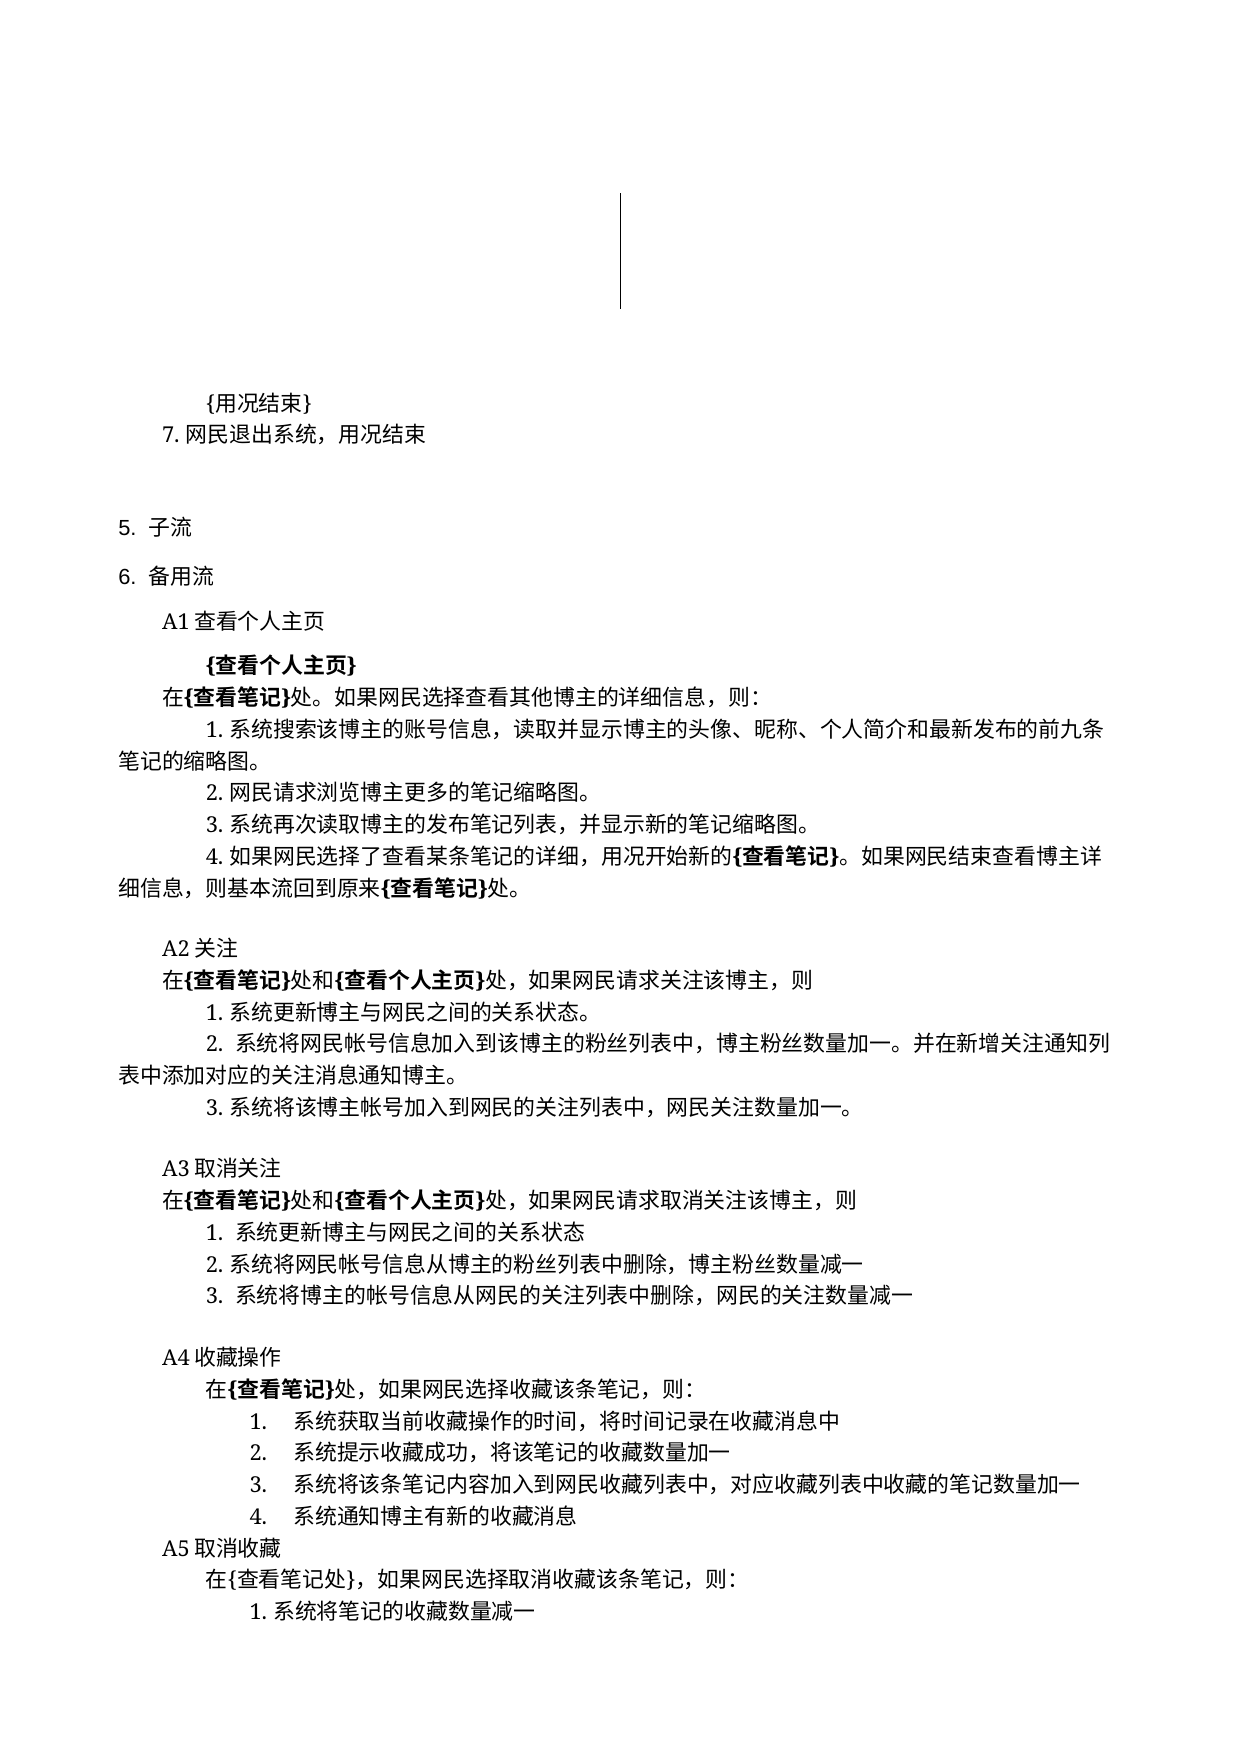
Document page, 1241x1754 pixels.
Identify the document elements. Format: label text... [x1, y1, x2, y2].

text 4. 如果网民选择了查看某条笔记的详细，用况开始新的{查看笔记}。如果网民结束查看博主详细信息，则基本流回到原来{查看笔记}处。 [118, 839, 1122, 902]
list 2. 系统将网民帐号信息从博主的粉丝列表中删除，博主粉丝数量减一 [118, 1247, 1122, 1278]
text A3取消关注 [118, 1151, 1122, 1183]
text 7. 网民退出系统，用况结束 [118, 417, 1122, 449]
list 1. 系统更新博主与网民之间的关系状态 [118, 1215, 1122, 1247]
list 2. 系统将网民帐号信息加入到该博主的粉丝列表中，博主粉丝数量加一。并在新增关注通知列表中添加对应的关注消息通知博主。 [118, 1026, 1122, 1090]
text 在{查看笔记}处。如果网民选择查看其他博主的详细信息，则： [118, 680, 1122, 712]
text {用况结束} [118, 386, 1122, 417]
text 1. 系统更新博主与网民之间的关系状态。 [118, 995, 1122, 1026]
list 1. 系统将笔记的收藏数量减一 [249, 1594, 1122, 1626]
list 系统获取当前收藏操作的时间，将时间记录在收藏消息中 [249, 1404, 1122, 1435]
subtitle 子流 [118, 510, 1122, 541]
list 系统提示收藏成功，将该笔记的收藏数量加一 [249, 1435, 1122, 1467]
text 在{查看笔记}处和{查看个人主页}处，如果网民请求关注该博主，则 [118, 963, 1122, 995]
text 在{查看笔记}处和{查看个人主页}处，如果网民请求取消关注该博主，则 [118, 1183, 1122, 1215]
list 系统通知博主有新的收藏消息 [249, 1499, 1122, 1531]
text A2关注 [118, 931, 1122, 963]
text {查看个人主页} [118, 648, 1122, 680]
text 1. 系统搜索该博主的账号信息，读取并显示博主的头像、昵称、个人简介和最新发布的前九条 [118, 712, 1122, 744]
text A1查看个人主页 [118, 604, 1122, 636]
list 在{查看笔记处}，如果网民选择取消收藏该条笔记，则： [206, 1562, 1122, 1594]
text 2. 网民请求浏览博主更多的笔记缩略图。 [118, 775, 1122, 807]
subtitle 备用流 [118, 559, 1122, 591]
text A5取消收藏 [118, 1531, 1122, 1562]
list 3. 系统将该博主帐号加入到网民的关注列表中，网民关注数量加一。 [118, 1090, 1122, 1122]
text 3. 系统再次读取博主的发布笔记列表，并显示新的笔记缩略图。 [118, 807, 1122, 839]
list 系统将该条笔记内容加入到网民收藏列表中，对应收藏列表中收藏的笔记数量加一 [249, 1467, 1122, 1499]
text 笔记的缩略图。 [118, 744, 1122, 775]
list 在{查看笔记}处，如果网民选择收藏该条笔记，则： [206, 1372, 1122, 1404]
text A4收藏操作 [118, 1340, 1122, 1372]
list 3. 系统将博主的帐号信息从网民的关注列表中删除，网民的关注数量减一 [118, 1278, 1122, 1310]
